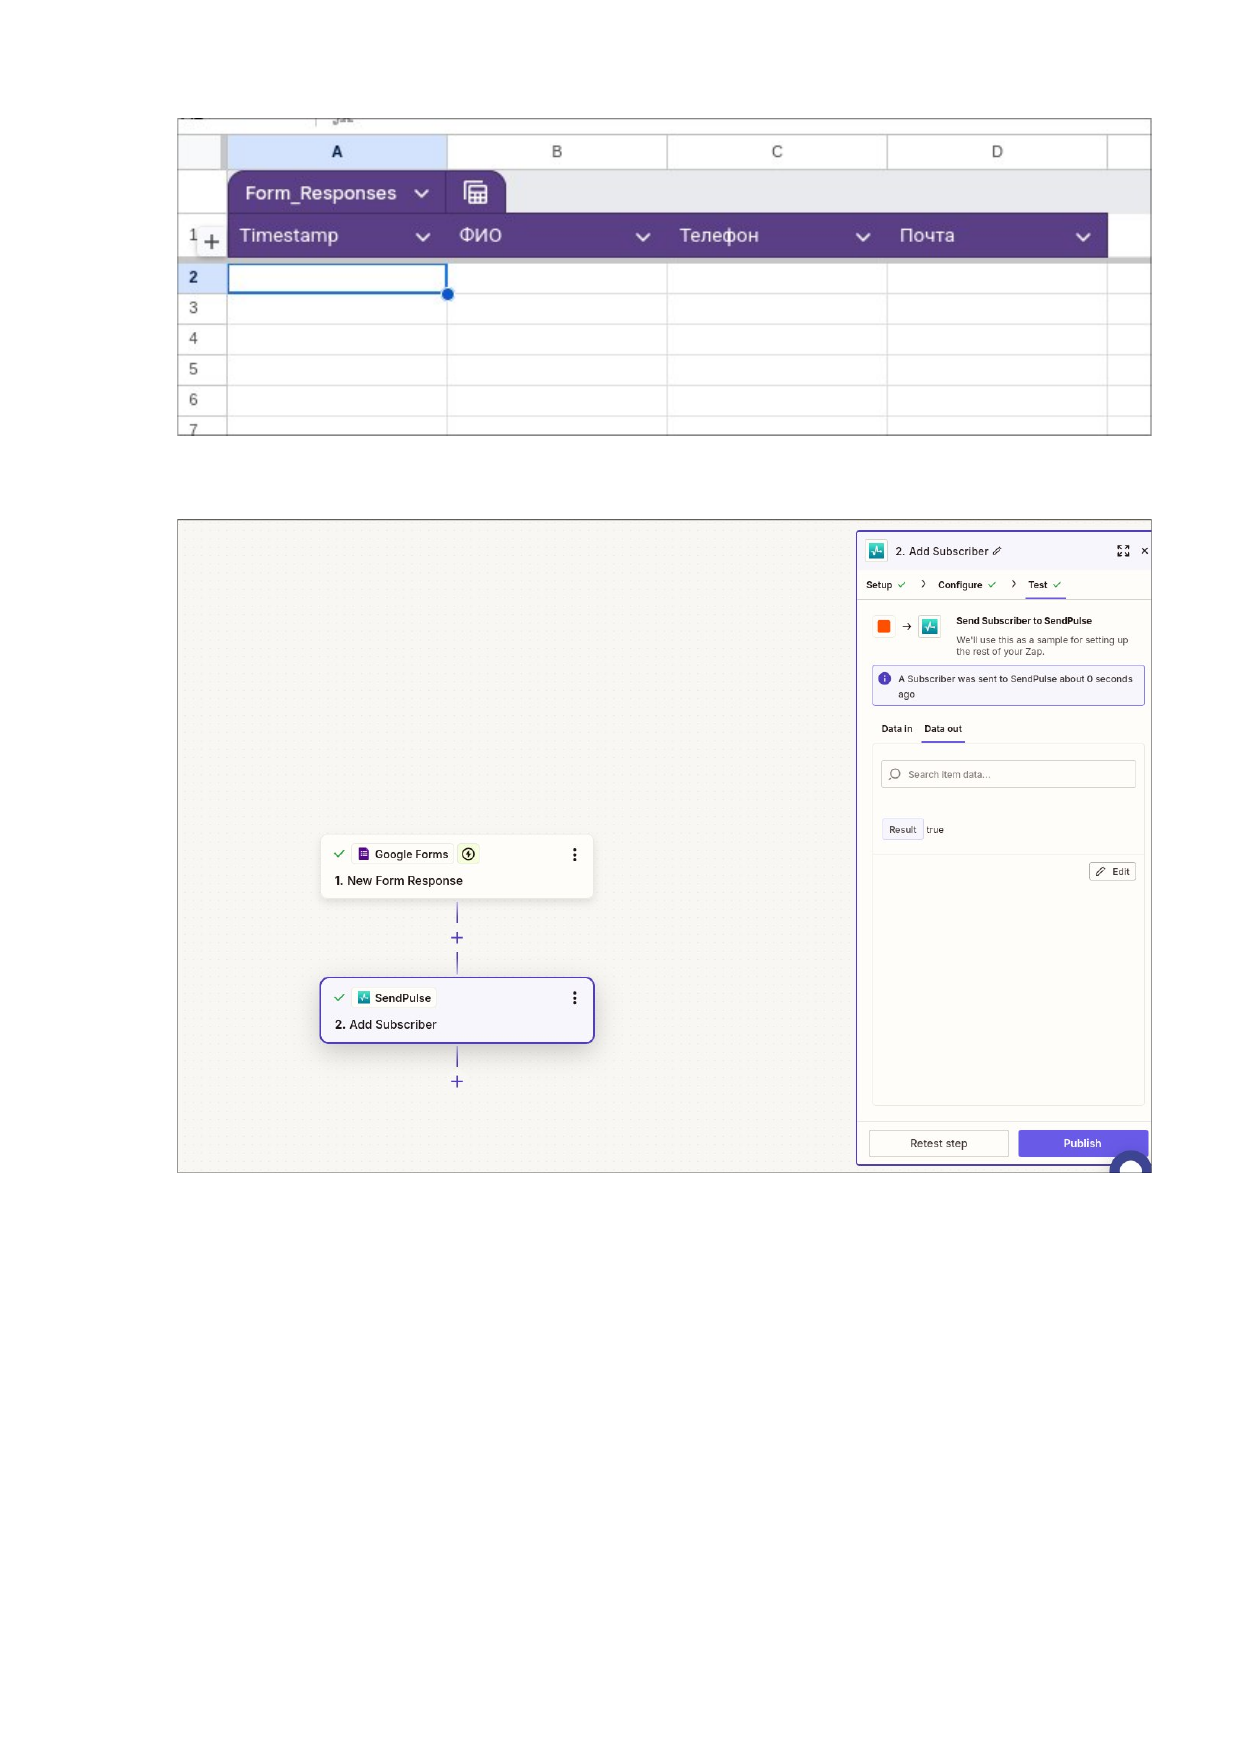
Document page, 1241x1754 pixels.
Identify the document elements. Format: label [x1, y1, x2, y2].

picture [177, 519, 1152, 1173]
picture [177, 118, 1152, 436]
